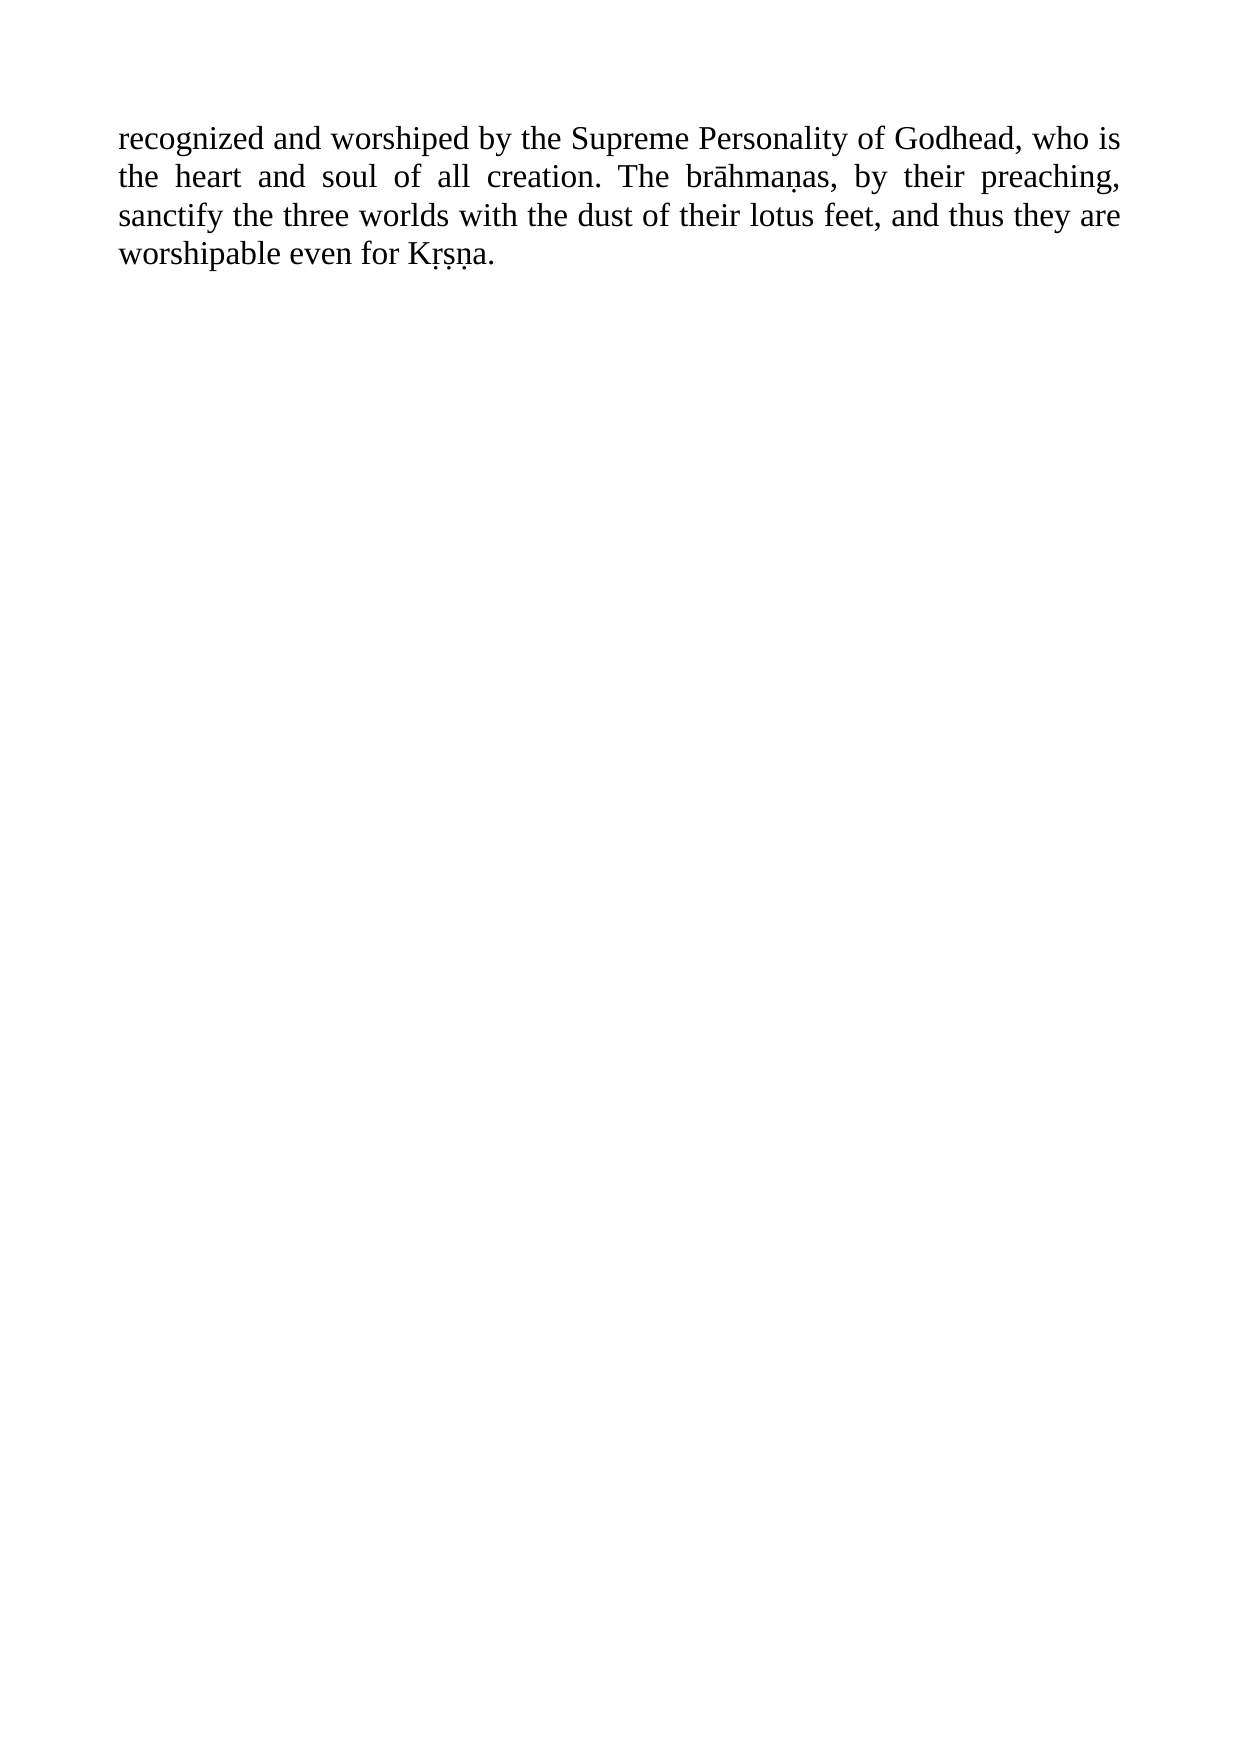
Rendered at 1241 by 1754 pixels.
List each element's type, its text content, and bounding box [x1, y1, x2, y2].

text recognized and worshiped by the Supreme Personality of Godhead, who is the heart and soul of all creation. The brāhmaṇas, by their preaching, sanctify the three worlds with the dust of their lotus feet, and thus they are worshipable even for Kṛṣṇa. [118, 118, 1122, 271]
